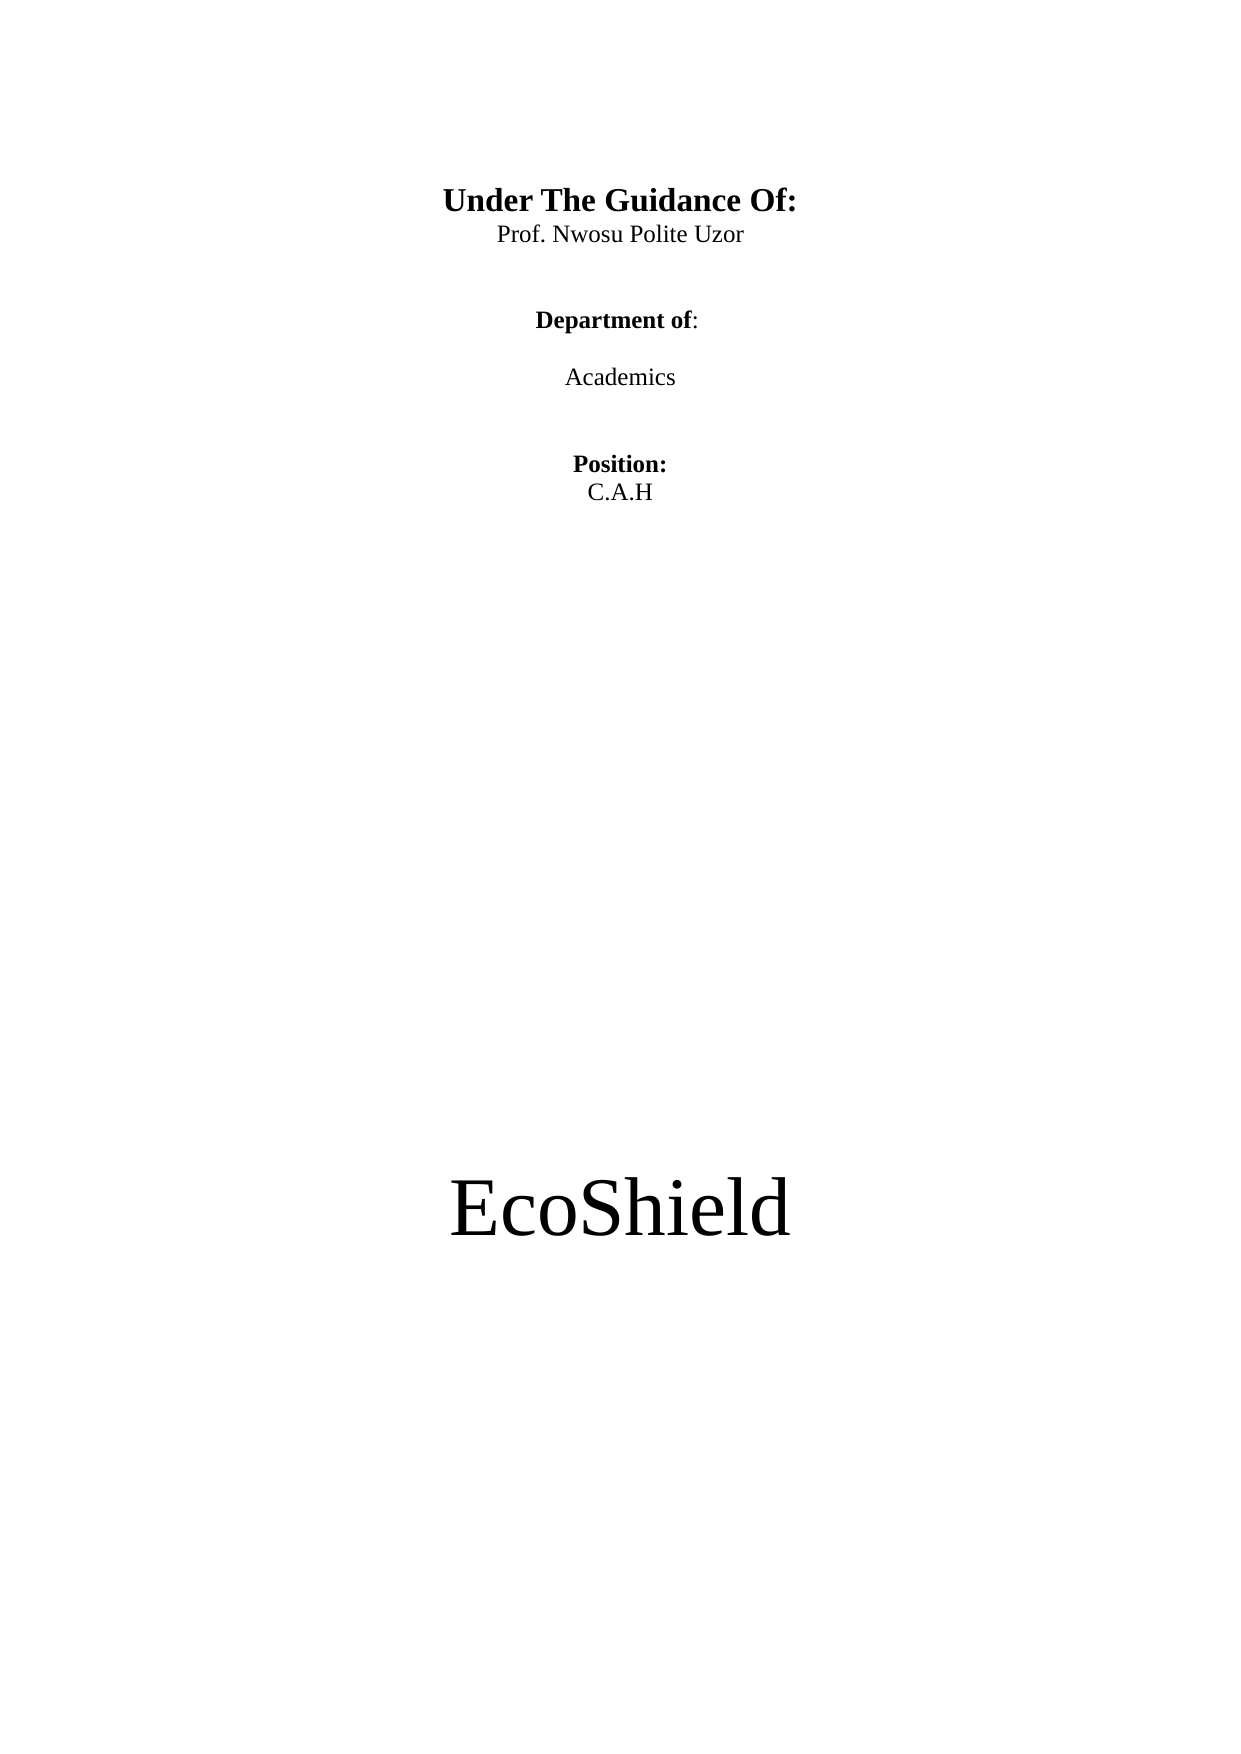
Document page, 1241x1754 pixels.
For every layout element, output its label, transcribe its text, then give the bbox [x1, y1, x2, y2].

text Under The Guidance Of: [118, 180, 1122, 219]
text Department of: [118, 305, 1122, 334]
text Position: [118, 449, 1122, 477]
text Academics [118, 362, 1122, 391]
text EcoShield [118, 1158, 1122, 1254]
text C.A.H [118, 477, 1122, 506]
text Prof. Nwosu Polite Uzor [118, 219, 1122, 247]
